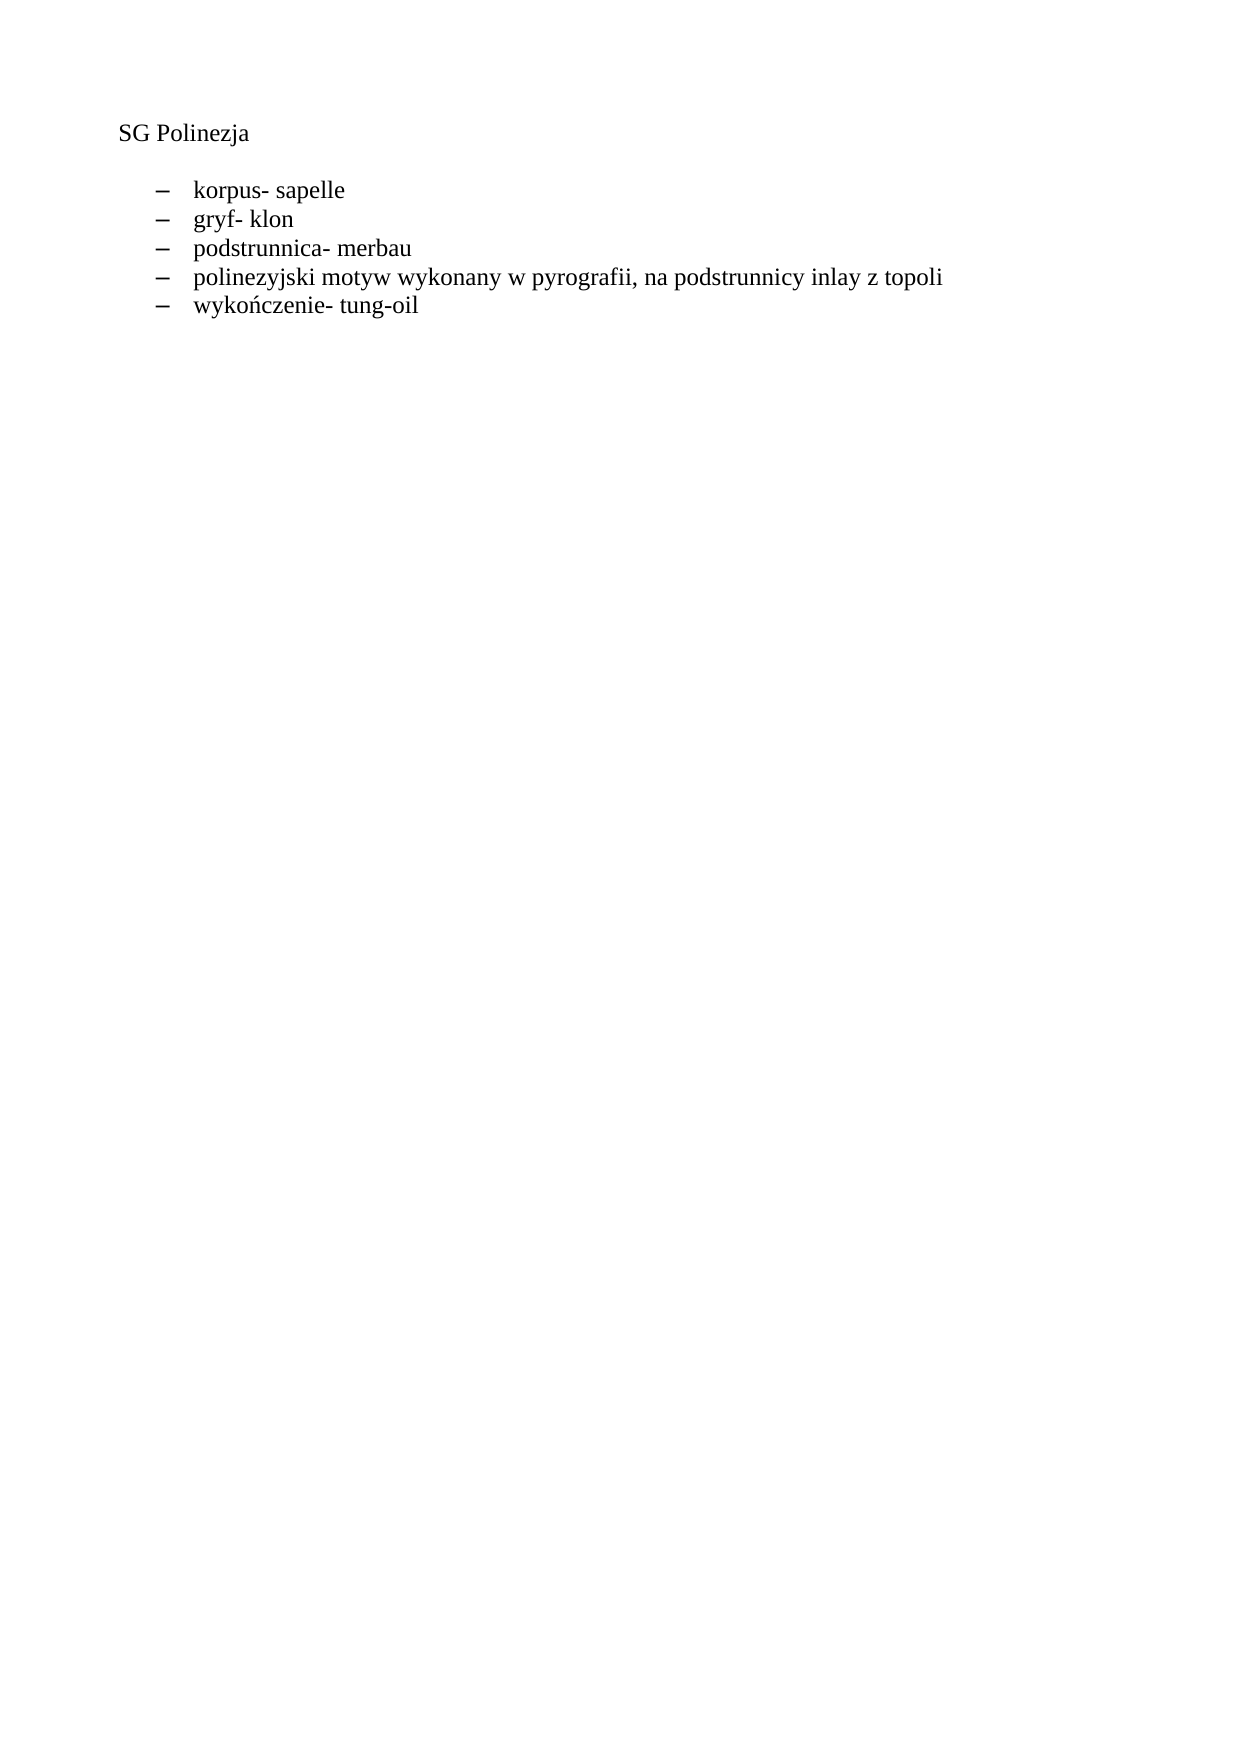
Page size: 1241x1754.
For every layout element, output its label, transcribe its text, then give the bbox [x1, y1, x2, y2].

list polinezyjski motyw wykonany w pyrografii, na podstrunnicy inlay z topoli [156, 262, 1122, 291]
list podstrunnica- merbau [156, 233, 1122, 262]
list korpus- sapelle [156, 176, 1122, 204]
list gryf- klon [156, 204, 1122, 233]
text SG Polinezja [118, 118, 1122, 147]
list wykończenie- tung-oil [156, 291, 1122, 319]
